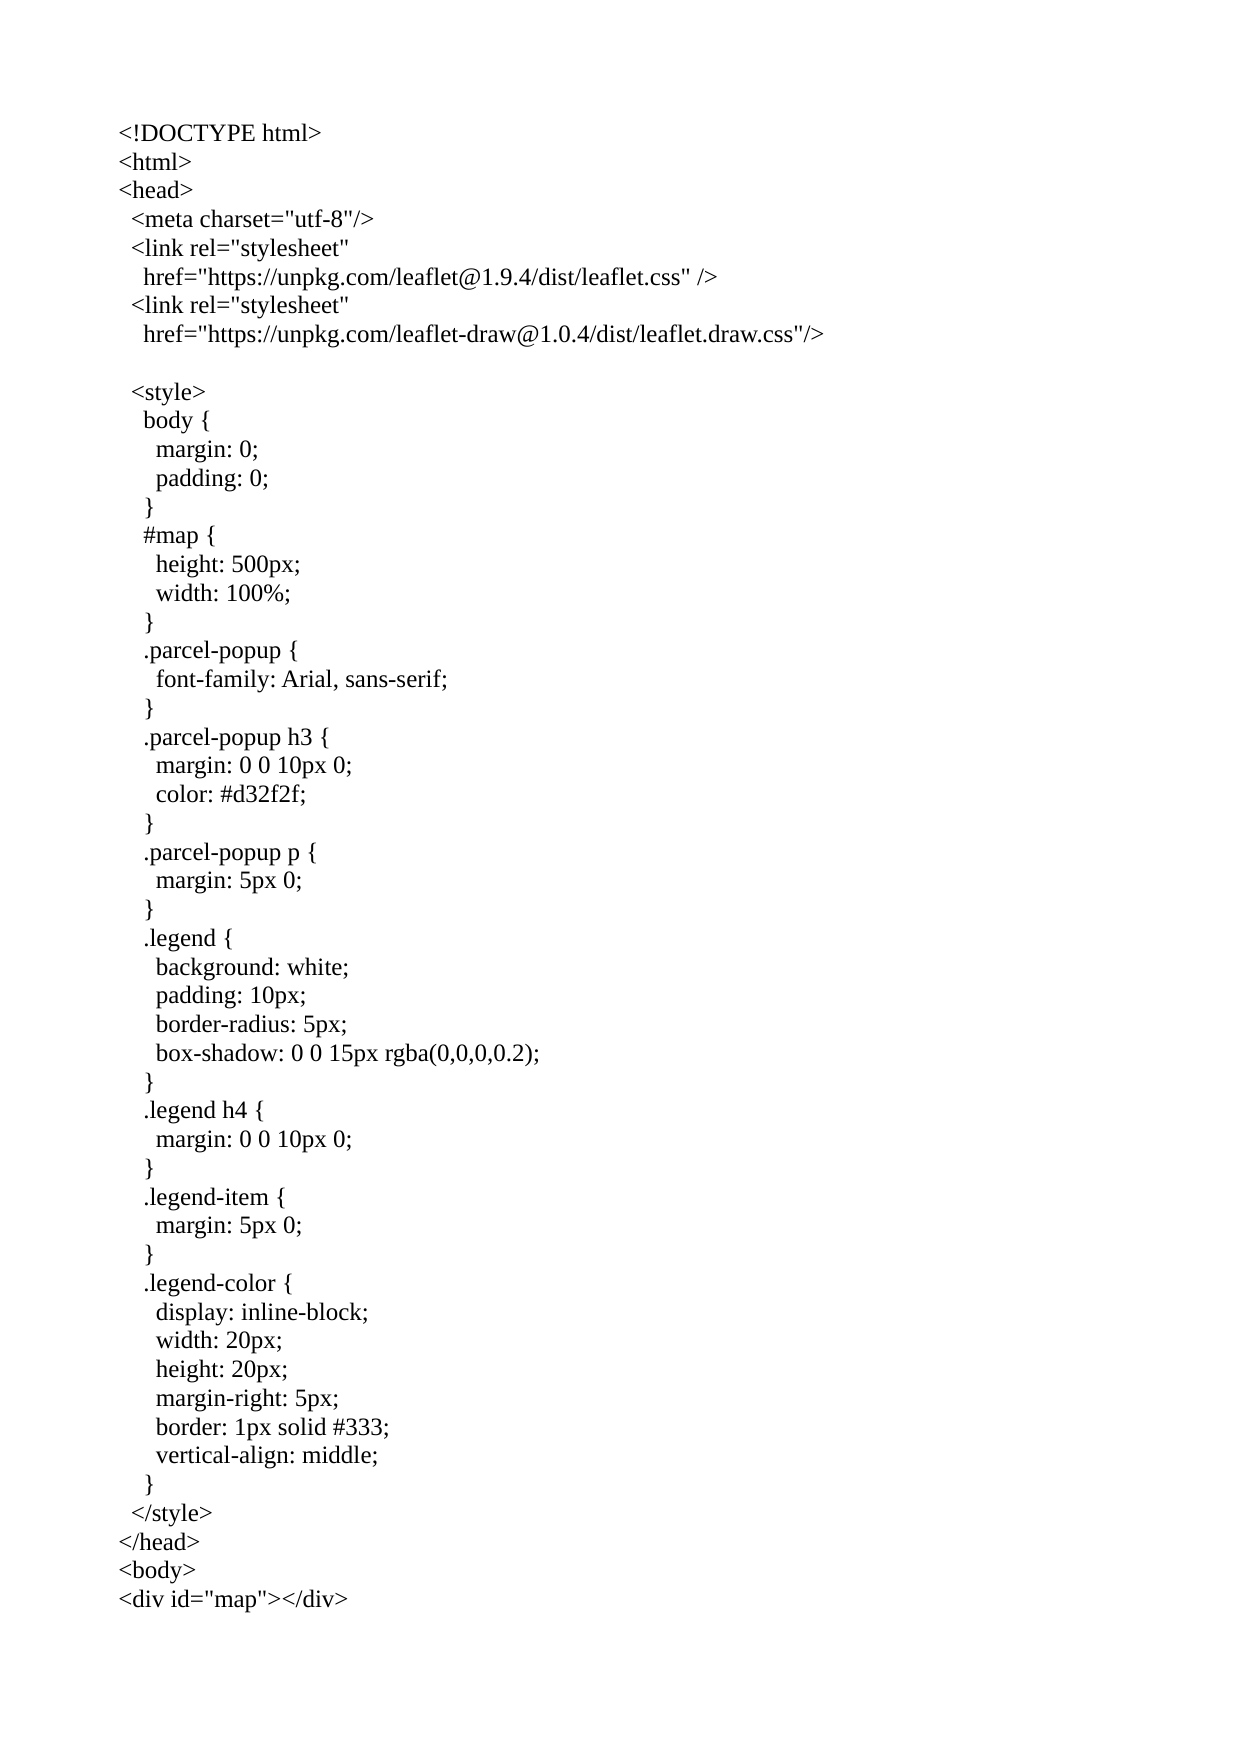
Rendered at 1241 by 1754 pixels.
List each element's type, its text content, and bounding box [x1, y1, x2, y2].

text vertical-align: middle; [118, 1441, 1122, 1469]
text width: 20px; [118, 1326, 1122, 1354]
text font-family: Arial, sans-serif; [118, 664, 1122, 693]
text box-shadow: 0 0 15px rgba(0,0,0,0.2); [118, 1038, 1122, 1067]
text margin: 5px 0; [118, 1211, 1122, 1239]
text } [118, 1153, 1122, 1182]
text margin: 0; [118, 434, 1122, 463]
text .legend-color { [118, 1268, 1122, 1297]
text padding: 0; [118, 463, 1122, 492]
text } [118, 1469, 1122, 1498]
text height: 20px; [118, 1354, 1122, 1383]
text <div id="map"></div> [118, 1584, 1122, 1613]
text <!DOCTYPE html> [118, 118, 1122, 147]
text margin-right: 5px; [118, 1383, 1122, 1412]
text .parcel-popup { [118, 636, 1122, 664]
text } [118, 808, 1122, 837]
text padding: 10px; [118, 981, 1122, 1009]
text <body> [118, 1556, 1122, 1584]
text color: #d32f2f; [118, 779, 1122, 808]
text } [118, 492, 1122, 521]
text <link rel="stylesheet" [118, 233, 1122, 262]
text .parcel-popup p { [118, 837, 1122, 866]
text <head> [118, 176, 1122, 204]
text margin: 0 0 10px 0; [118, 751, 1122, 779]
text href="https://unpkg.com/leaflet@1.9.4/dist/leaflet.css" /> [118, 262, 1122, 291]
text margin: 0 0 10px 0; [118, 1124, 1122, 1153]
text </style> [118, 1498, 1122, 1527]
text <style> [118, 377, 1122, 406]
text border: 1px solid #333; [118, 1412, 1122, 1441]
text height: 500px; [118, 549, 1122, 578]
text .legend-item { [118, 1182, 1122, 1211]
text .legend { [118, 923, 1122, 952]
text <link rel="stylesheet" [118, 291, 1122, 319]
text } [118, 894, 1122, 923]
text } [118, 693, 1122, 722]
text } [118, 1067, 1122, 1096]
text } [118, 607, 1122, 636]
text </head> [118, 1527, 1122, 1556]
text <meta charset="utf-8"/> [118, 204, 1122, 233]
text href="https://unpkg.com/leaflet-draw@1.0.4/dist/leaflet.draw.css"/> [118, 319, 1122, 348]
text border-radius: 5px; [118, 1009, 1122, 1038]
text background: white; [118, 952, 1122, 981]
text margin: 5px 0; [118, 866, 1122, 894]
text #map { [118, 521, 1122, 549]
text display: inline-block; [118, 1297, 1122, 1326]
text width: 100%; [118, 578, 1122, 607]
text <html> [118, 147, 1122, 176]
text body { [118, 406, 1122, 434]
text .parcel-popup h3 { [118, 722, 1122, 751]
text .legend h4 { [118, 1096, 1122, 1124]
text } [118, 1239, 1122, 1268]
